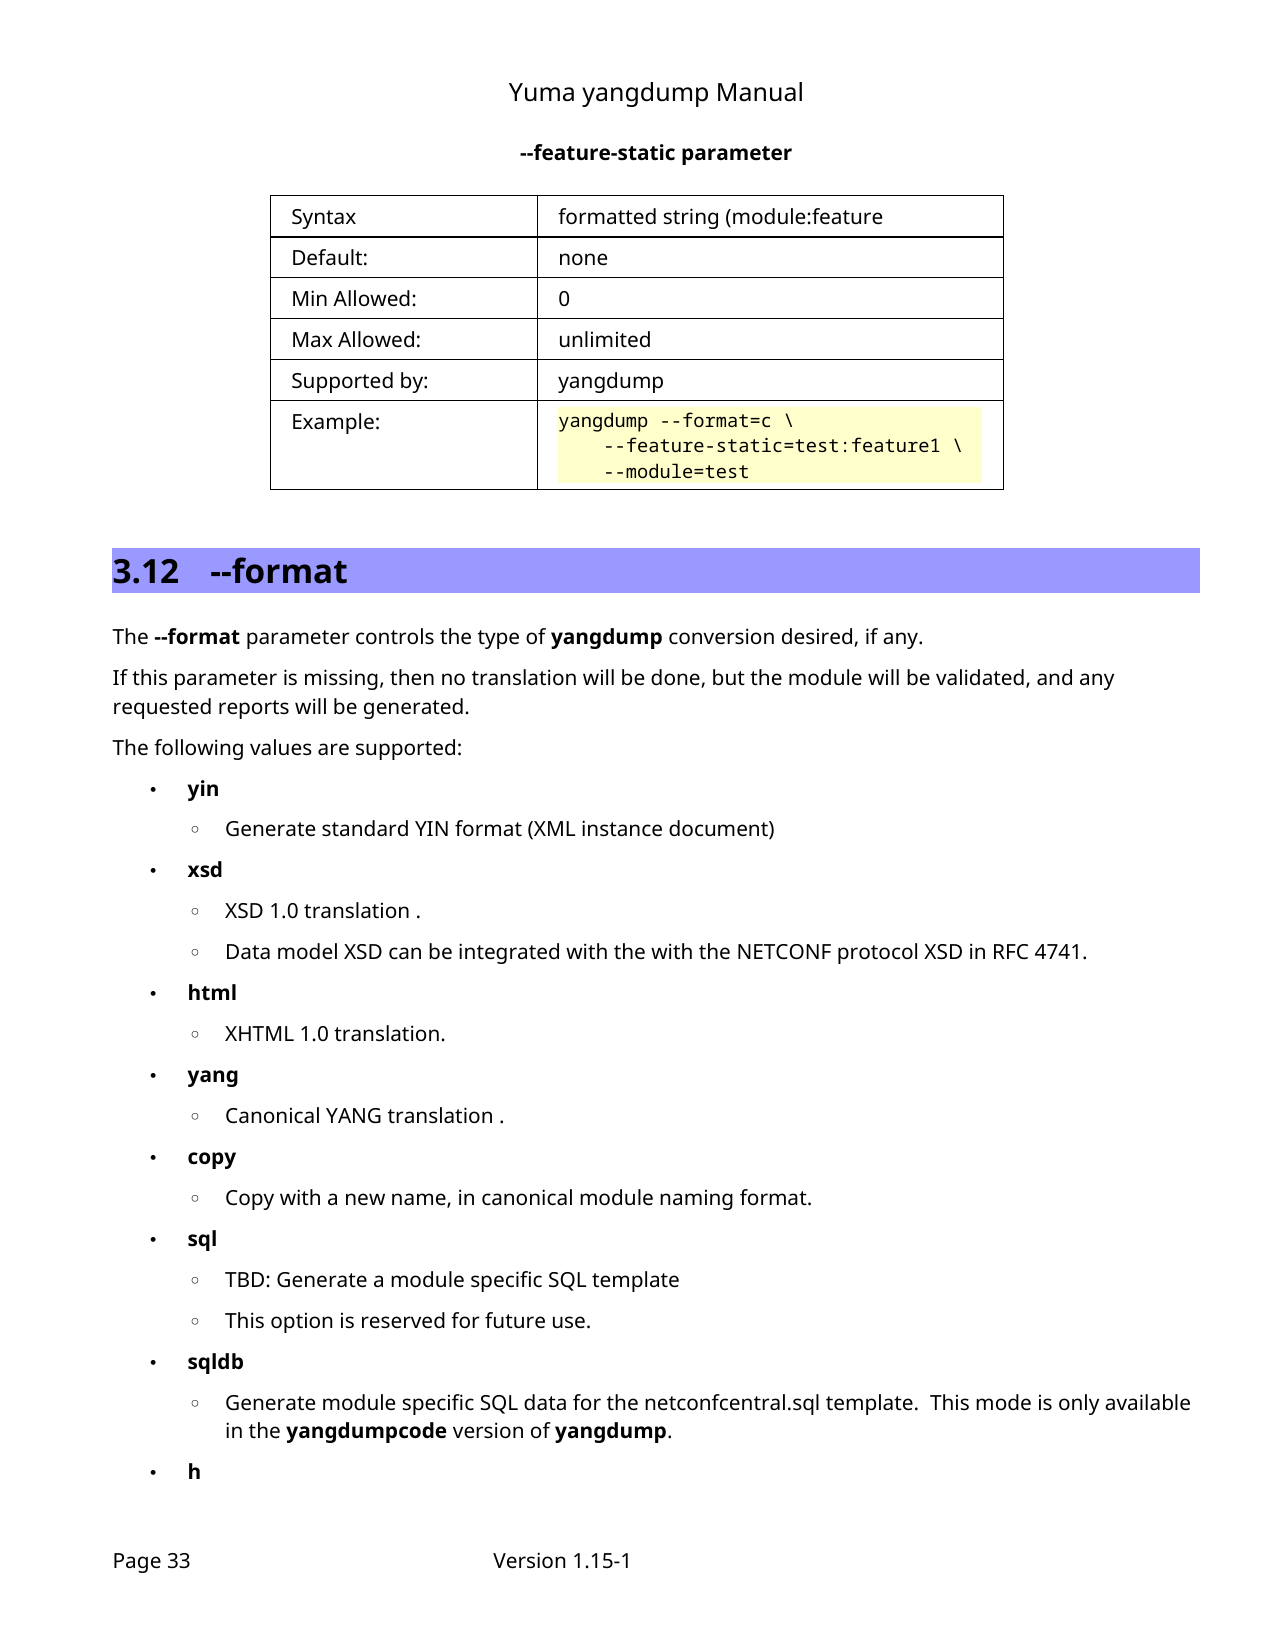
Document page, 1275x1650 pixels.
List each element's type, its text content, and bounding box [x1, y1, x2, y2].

table_cell yangdump --format=c \ --feature-static=test:feature1 \ --module=test [538, 401, 1003, 489]
text The following values are supported: [112, 733, 1200, 761]
list h [150, 1457, 1200, 1486]
table_cell 0 [538, 278, 1003, 318]
table_header Syntax [271, 196, 537, 236]
list XHTML 1.0 translation. [187, 1019, 1200, 1048]
subtitle --feature-static parameter [127, 138, 1185, 167]
list Copy with a new name, in canonical module naming format. [187, 1183, 1200, 1211]
list Generate standard YIN format (XML instance document) [187, 814, 1200, 843]
table_cell Default: [271, 238, 537, 277]
list This option is reserved for future use. [187, 1306, 1200, 1334]
list yang [150, 1060, 1200, 1089]
list xsd [150, 856, 1200, 884]
text If this parameter is missing, then no translation will be done, but the module will be validated, and any requested reports will be generated. [112, 663, 1200, 720]
list XSD 1.0 translation . [187, 896, 1200, 925]
table_cell none [538, 238, 1003, 277]
list yin [150, 774, 1200, 802]
table_cell Max Allowed: [271, 319, 537, 359]
list Canonical YANG translation . [187, 1101, 1200, 1129]
list html [150, 978, 1200, 1007]
list copy [150, 1142, 1200, 1171]
subtitle --format [112, 548, 1200, 593]
list Generate module specific SQL data for the netconfcentral.sql template. This mode is only available in the yangdumpcode version of yangdump. [187, 1388, 1200, 1444]
table_cell Supported by: [271, 360, 537, 400]
table_cell unlimited [538, 319, 1003, 359]
table_cell yangdump [538, 360, 1003, 400]
table_header formatted string (module:feature [538, 196, 1003, 236]
list sqldb [150, 1347, 1200, 1375]
text The --format parameter controls the type of yangdump conversion desired, if any. [112, 622, 1200, 651]
list sql [150, 1224, 1200, 1252]
table_cell Example: [271, 401, 537, 489]
list Data model XSD can be integrated with the with the NETCONF protocol XSD in RFC 4741. [187, 937, 1200, 966]
list TBD: Generate a module specific SQL template [187, 1265, 1200, 1293]
table_cell Min Allowed: [271, 278, 537, 318]
